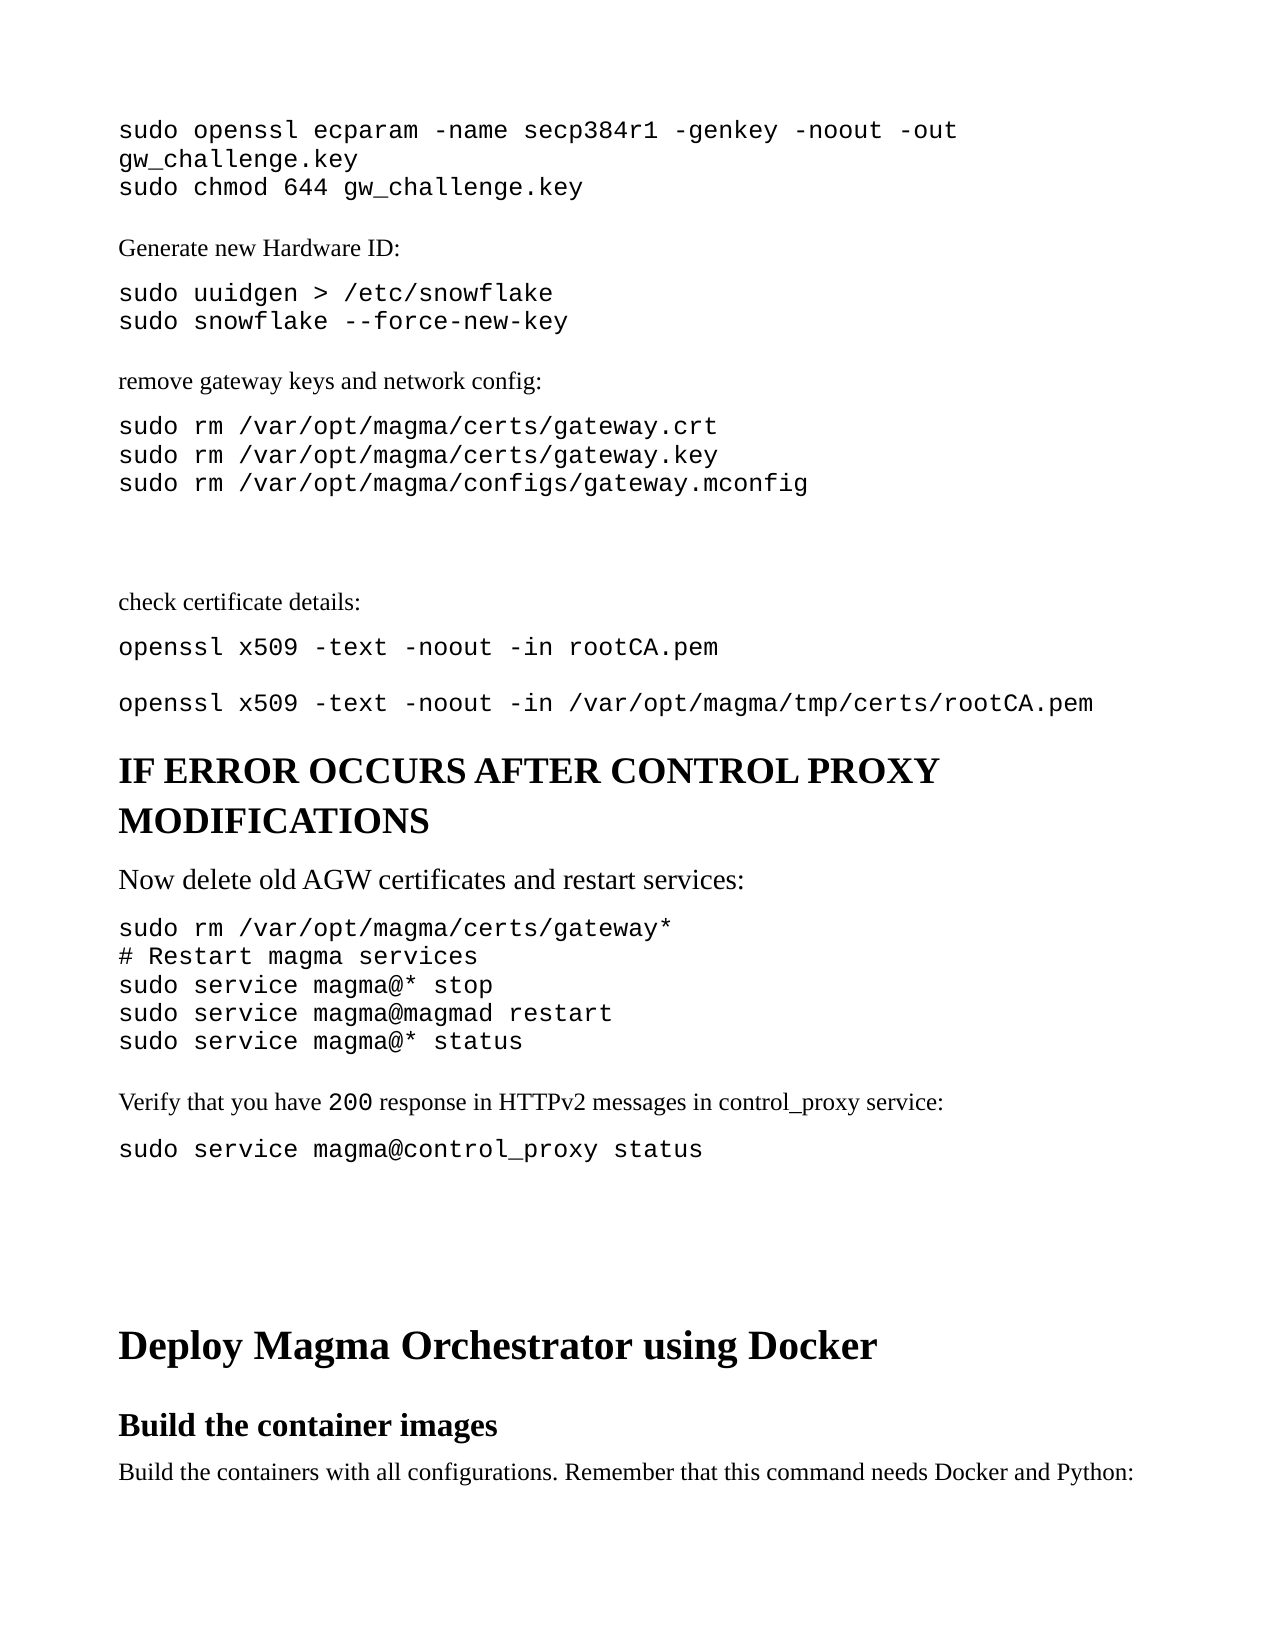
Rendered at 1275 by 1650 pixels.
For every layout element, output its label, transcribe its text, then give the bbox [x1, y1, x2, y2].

text IF ERROR OCCURS AFTER CONTROL PROXY MODIFICATIONS [118, 749, 1157, 841]
text Now delete old AGW certificates and restart services: [118, 862, 1157, 896]
text sudo service magma@* stop [118, 972, 1157, 1001]
text sudo rm /var/opt/magma/certs/gateway.key [118, 442, 1157, 471]
text sudo snowflake --force-new-key [118, 308, 1157, 337]
text Generate new Hardware ID: [118, 233, 1157, 261]
text sudo service magma@control_proxy status [118, 1137, 1157, 1165]
text sudo chmod 644 gw_challenge.key [118, 175, 1157, 203]
text sudo service magma@* status [118, 1029, 1157, 1057]
subtitle Build the container images [118, 1406, 1157, 1444]
text sudo uuidgen > /etc/snowflake [118, 280, 1157, 308]
text sudo service magma@magmad restart [118, 1001, 1157, 1029]
text remove gateway keys and network config: [118, 366, 1157, 395]
subtitle Deploy Magma Orchestrator using Docker [118, 1320, 1157, 1368]
text check certificate details: [118, 587, 1157, 615]
text Verify that you have 200 response in HTTPv2 messages in control_proxy service: [118, 1087, 1157, 1118]
text # Restart magma services [118, 944, 1157, 972]
text openssl x509 -text -noout -in /var/opt/magma/tmp/certs/rootCA.pem [118, 691, 1157, 719]
text openssl x509 -text -noout -in rootCA.pem [118, 634, 1157, 663]
text sudo rm /var/opt/magma/certs/gateway* [118, 916, 1157, 944]
text sudo openssl ecparam -name secp384r1 -genkey -noout -out gw_challenge.key [118, 118, 1157, 175]
text sudo rm /var/opt/magma/configs/gateway.mconfig [118, 471, 1157, 499]
text sudo rm /var/opt/magma/certs/gateway.crt [118, 414, 1157, 442]
text Build the containers with all configurations. Remember that this command needs Docker and Python: [118, 1457, 1157, 1485]
